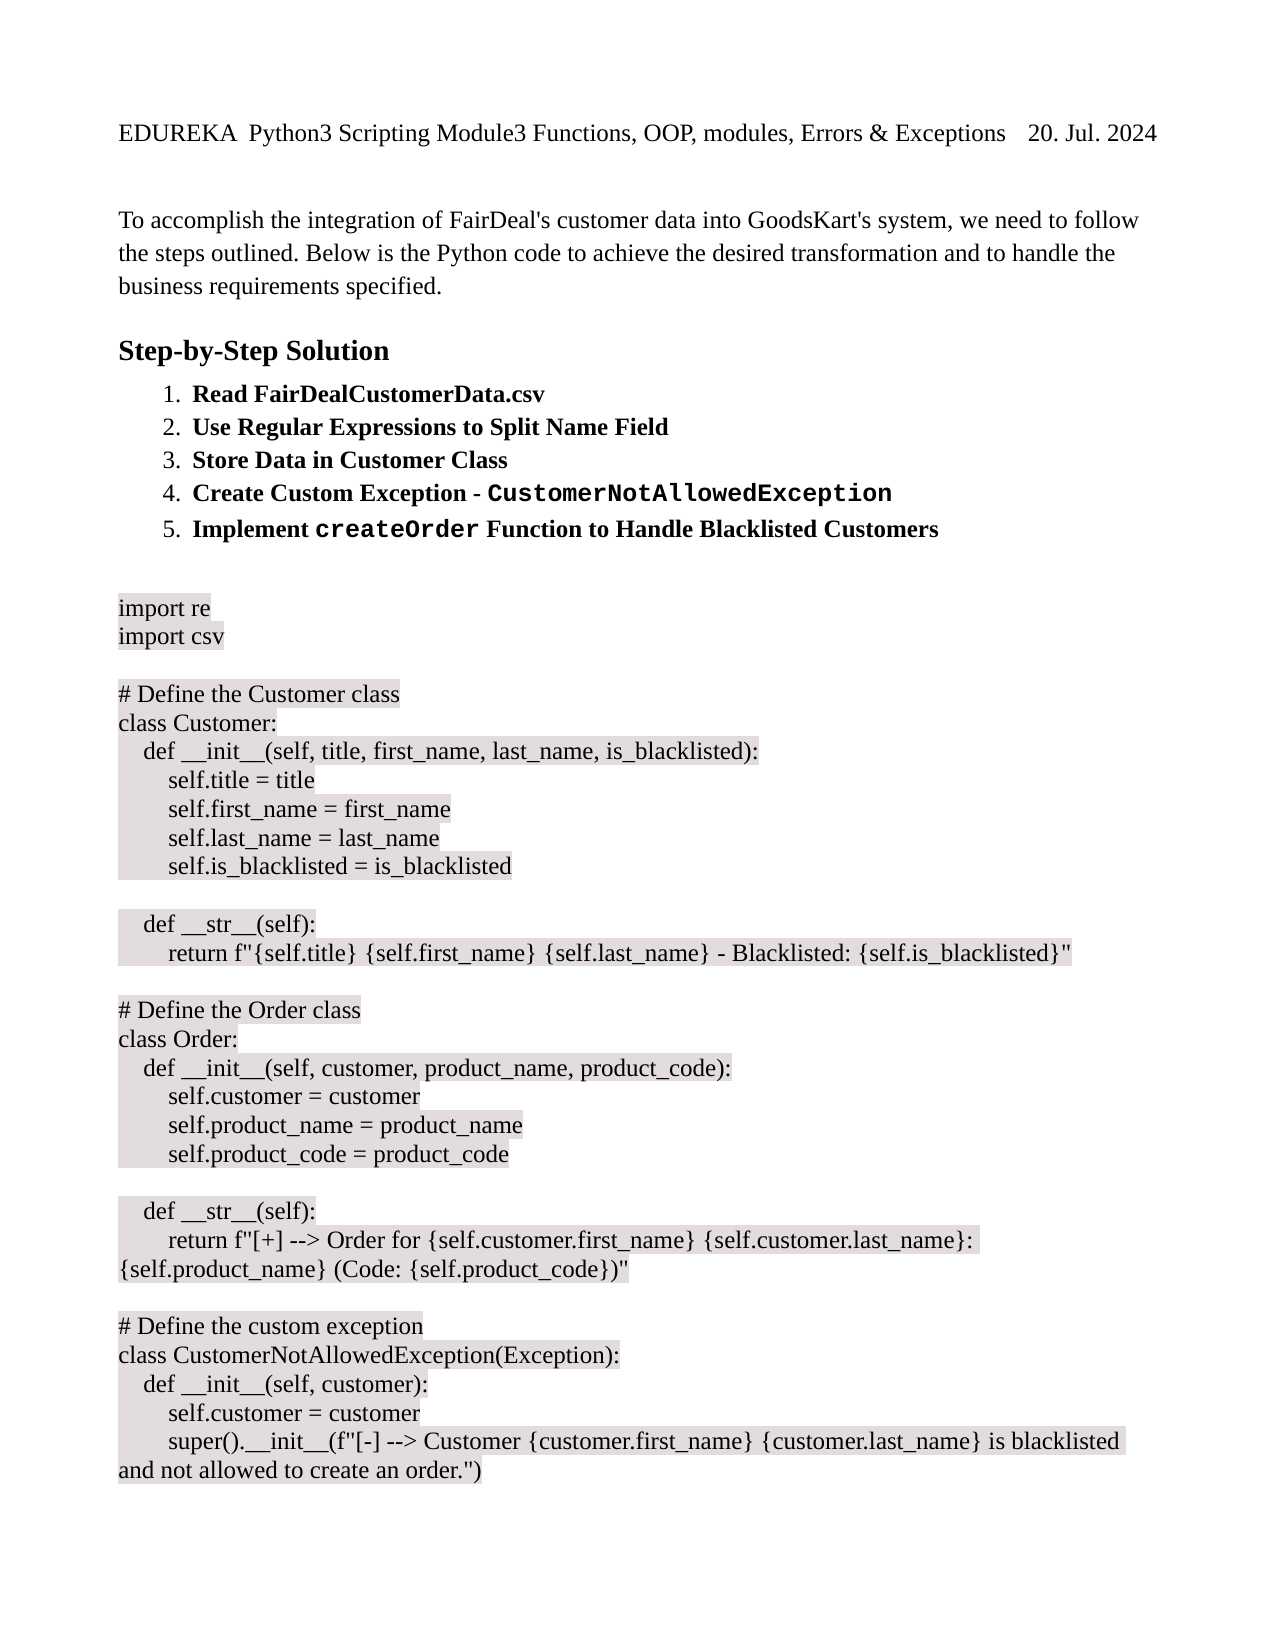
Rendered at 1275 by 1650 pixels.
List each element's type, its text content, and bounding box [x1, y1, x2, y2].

text # Define the Customer class [118, 679, 1157, 708]
text def __str__(self): [118, 1196, 1157, 1225]
list Create Custom Exception - CustomerNotAllowedException [162, 478, 1157, 509]
text return f"[+] --> Order for {self.customer.first_name} {self.customer.last_name}: {self.product_name} (Code: {self.product_code})" [118, 1225, 1157, 1283]
subtitle Step-by-Step Solution [118, 333, 1157, 367]
list Store Data in Customer Class [162, 445, 1157, 474]
text self.title = title [118, 765, 1157, 794]
text class CustomerNotAllowedException(Exception): [118, 1340, 1157, 1369]
text self.is_blacklisted = is_blacklisted [118, 851, 1157, 880]
text import csv [118, 621, 1157, 650]
text self.customer = customer [118, 1081, 1157, 1110]
text self.first_name = first_name [118, 794, 1157, 823]
list Read FairDealCustomerData.csv [162, 379, 1157, 408]
text def __init__(self, title, first_name, last_name, is_blacklisted): [118, 736, 1157, 765]
list Use Regular Expressions to Split Name Field [162, 412, 1157, 441]
text self.last_name = last_name [118, 823, 1157, 851]
text def __str__(self): [118, 909, 1157, 938]
list Implement createOrder Function to Handle Blacklisted Customers [162, 514, 1157, 545]
text self.product_code = product_code [118, 1139, 1157, 1168]
text def __init__(self, customer): [118, 1369, 1157, 1398]
text # Define the Order class [118, 995, 1157, 1024]
text class Customer: [118, 708, 1157, 736]
text self.customer = customer [118, 1398, 1157, 1426]
text super().__init__(f"[-] --> Customer {customer.first_name} {customer.last_name} is blacklisted and not allowed to create an order.") [118, 1426, 1157, 1484]
text class Order: [118, 1024, 1157, 1053]
text def __init__(self, customer, product_name, product_code): [118, 1053, 1157, 1081]
text import re [118, 593, 1157, 621]
text return f"{self.title} {self.first_name} {self.last_name} - Blacklisted: {self.is_blacklisted}" [118, 938, 1157, 966]
text self.product_name = product_name [118, 1110, 1157, 1139]
text # Define the custom exception [118, 1311, 1157, 1340]
text To accomplish the integration of FairDeal's customer data into GoodsKart's system, we need to follow the steps outlined. Below is the Python code to achieve the desired transformation and to handle the business requirements specified. [118, 205, 1157, 300]
